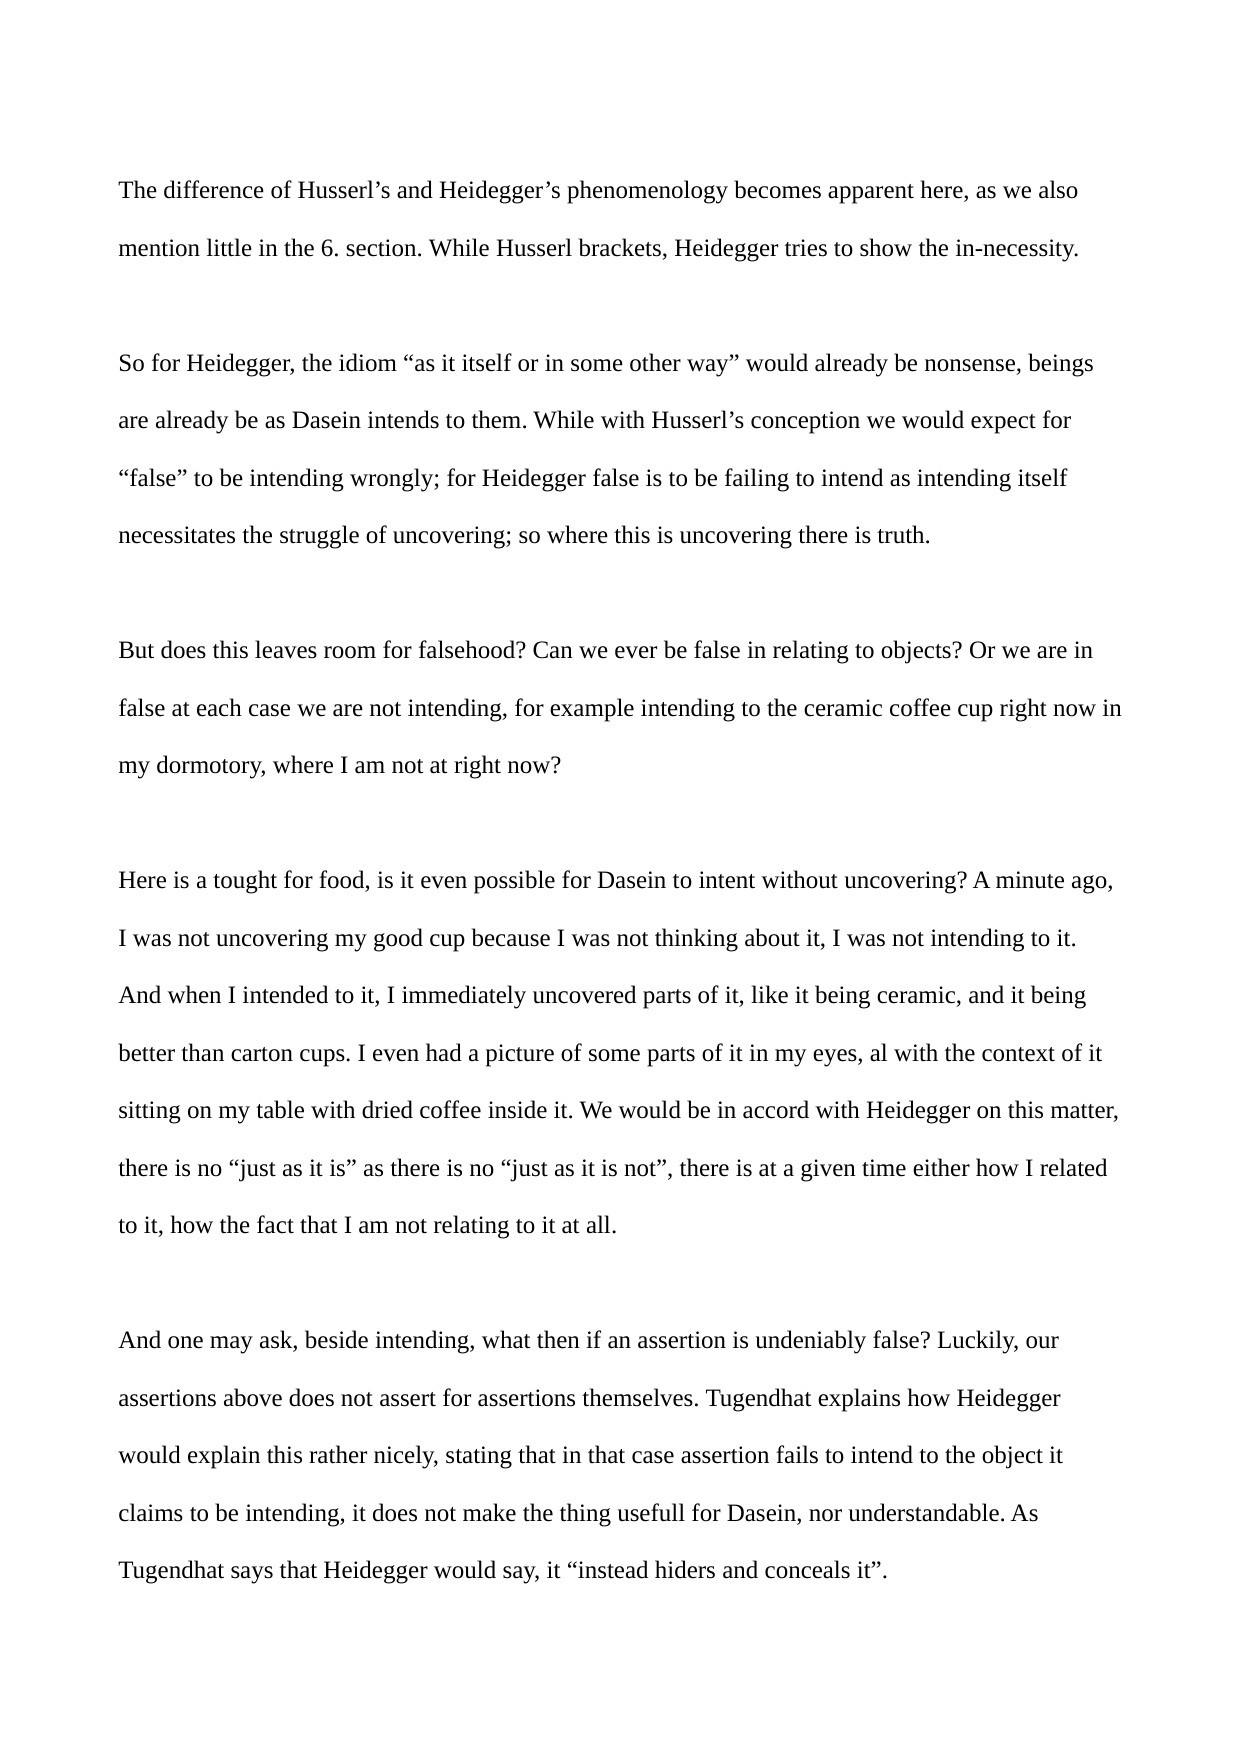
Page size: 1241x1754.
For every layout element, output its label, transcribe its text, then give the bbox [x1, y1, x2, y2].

text Here is a tought for food, is it even possible for Dasein to intent without uncovering? A minute ago, I was not uncovering my good cup because I was not thinking about it, I was not intending to it. And when I intended to it, I immediately uncovered parts of it, like it being ceramic, and it being better than carton cups. I even had a picture of some parts of it in my eyes, al with the context of it sitting on my table with dried coffee inside it. We would be in accord with Heidegger on this matter, there is no “just as it is” as there is no “just as it is not”, there is at a given time either how I related to it, how the fact that I am not relating to it at all. [118, 866, 1122, 1239]
text The difference of Husserl’s and Heidegger’s phenomenology becomes apparent here, as we also mention little in the 6. section. While Husserl brackets, Heidegger tries to show the in-necessity. [118, 118, 1122, 262]
text And one may ask, beside intending, what then if an assertion is undeniably false? Luckily, our assertions above does not assert for assertions themselves. Tugendhat explains how Heidegger would explain this rather nicely, stating that in that case assertion fails to intend to the object it claims to be intending, it does not make the thing usefull for Dasein, nor understandable. As Tugendhat says that Heidegger would say, it “instead hiders and conceals it”. [118, 1326, 1122, 1584]
text So for Heidegger, the idiom “as it itself or in some other way” would already be nonsense, beings are already be as Dasein intends to them. While with Husserl’s conception we would expect for “false” to be intending wrongly; for Heidegger false is to be failing to intend as intending itself necessitates the struggle of uncovering; so where this is uncovering there is truth. But does this leaves room for falsehood? Can we ever be false in relating to objects? Or we are in false at each case we are not intending, for example intending to the ceramic coffee cup right now in my dormotory, where I am not at right now? [118, 348, 1122, 779]
